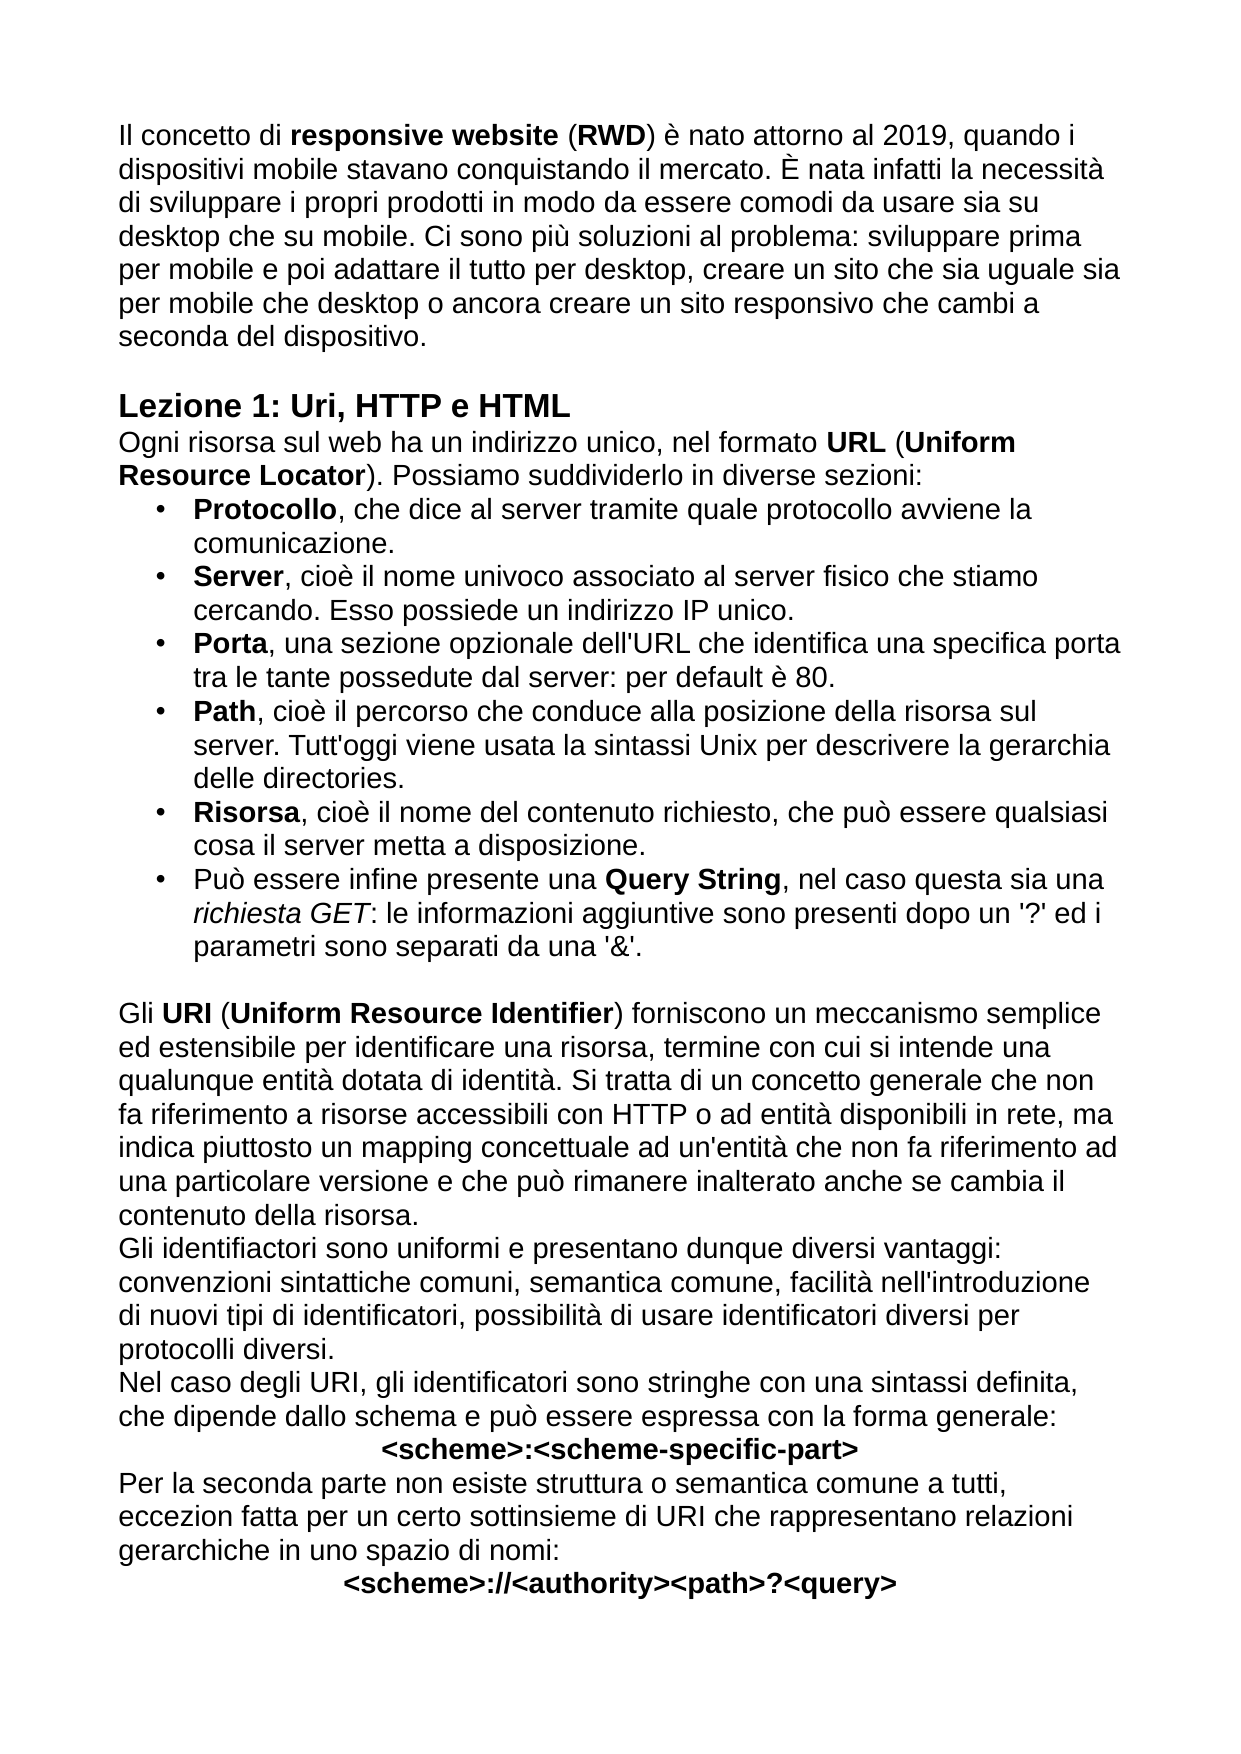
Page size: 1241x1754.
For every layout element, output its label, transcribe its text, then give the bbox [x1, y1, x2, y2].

text Ogni risorsa sul web ha un indirizzo unico, nel formato URL (Uniform Resource Locator). Possiamo suddividerlo in diverse sezioni: [118, 425, 1122, 492]
text Per la seconda parte non esiste struttura o semantica comune a tutti, eccezion fatta per un certo sottinsieme di URI che rappresentano relazioni gerarchiche in uno spazio di nomi: [118, 1466, 1122, 1567]
list Protocollo, che dice al server tramite quale protocollo avviene la comunicazione. [156, 492, 1122, 559]
text <scheme>:<scheme-specific-part> [118, 1432, 1122, 1466]
list Risorsa, cioè il nome del contenuto richiesto, che può essere qualsiasi cosa il server metta a disposizione. [156, 795, 1122, 862]
text Gli identifiactori sono uniformi e presentano dunque diversi vantaggi: convenzioni sintattiche comuni, semantica comune, facilità nell'introduzione di nuovi tipi di identificatori, possibilità di usare identificatori diversi per protocolli diversi. [118, 1231, 1122, 1365]
list Path, cioè il percorso che conduce alla posizione della risorsa sul server. Tutt'oggi viene usata la sintassi Unix per descrivere la gerarchia delle directories. [156, 694, 1122, 795]
list Porta, una sezione opzionale dell'URL che identifica una specifica porta tra le tante possedute dal server: per default è 80. [156, 627, 1122, 694]
text Gli URI (Uniform Resource Identifier) forniscono un meccanismo semplice ed estensibile per identificare una risorsa, termine con cui si intende una qualunque entità dotata di identità. Si tratta di un concetto generale che non fa riferimento a risorse accessibili con HTTP o ad entità disponibili in rete, ma indica piuttosto un mapping concettuale ad un'entità che non fa riferimento ad una particolare versione e che può rimanere inalterato anche se cambia il contenuto della risorsa. [118, 996, 1122, 1231]
text <scheme>://<authority><path>?<query> [118, 1567, 1122, 1600]
text Lezione 1: Uri, HTTP e HTML [118, 386, 1122, 425]
list Server, cioè il nome univoco associato al server fisico che stiamo cercando. Esso possiede un indirizzo IP unico. [156, 559, 1122, 627]
list Può essere infine presente una Query String, nel caso questa sia una richiesta GET: le informazioni aggiuntive sono presenti dopo un '?' ed i parametri sono separati da una '&'. [156, 862, 1122, 963]
text Nel caso degli URI, gli identificatori sono stringhe con una sintassi definita, che dipende dallo schema e può essere espressa con la forma generale: [118, 1365, 1122, 1432]
text Il concetto di responsive website (RWD) è nato attorno al 2019, quando i dispositivi mobile stavano conquistando il mercato. È nata infatti la necessità di sviluppare i propri prodotti in modo da essere comodi da usare sia su desktop che su mobile. Ci sono più soluzioni al problema: sviluppare prima per mobile e poi adattare il tutto per desktop, creare un sito che sia uguale sia per mobile che desktop o ancora creare un sito responsivo che cambi a seconda del dispositivo. [118, 118, 1122, 353]
